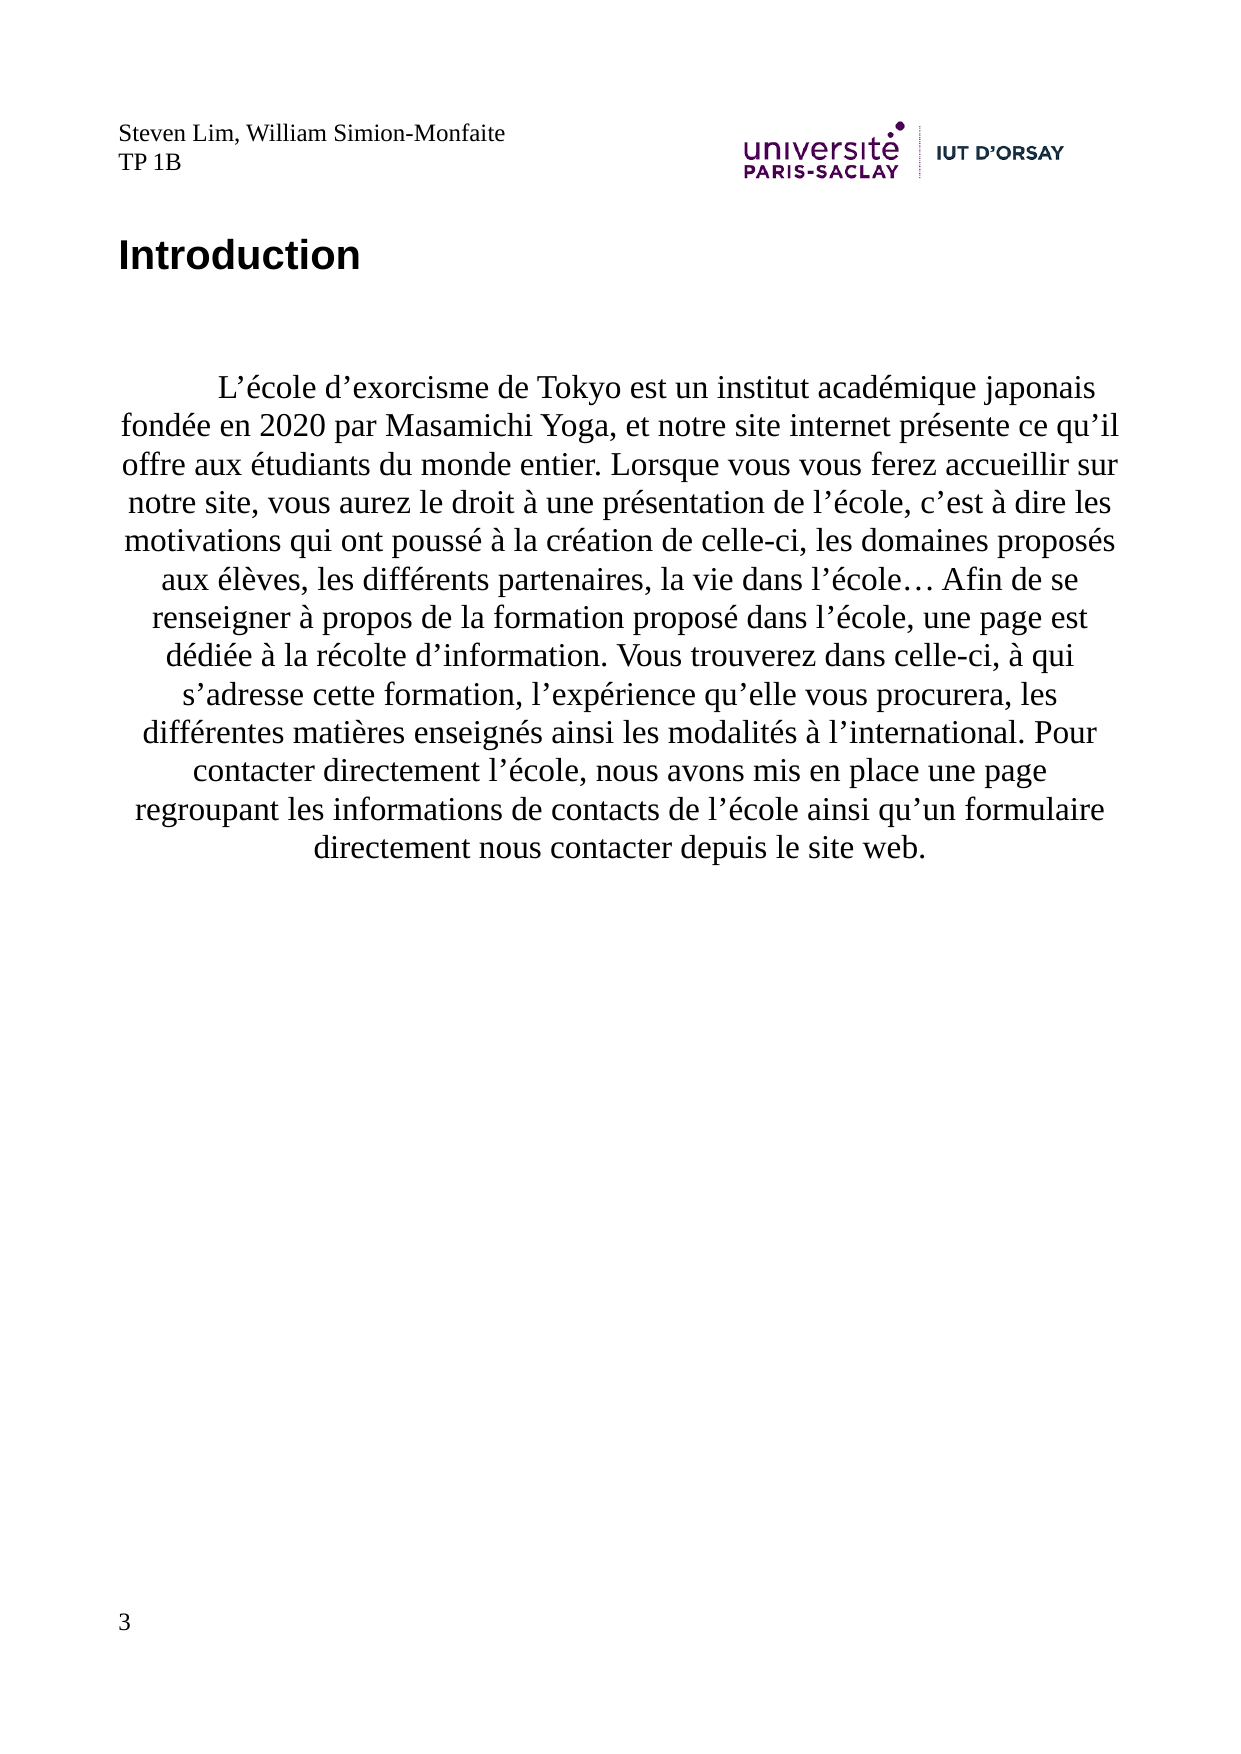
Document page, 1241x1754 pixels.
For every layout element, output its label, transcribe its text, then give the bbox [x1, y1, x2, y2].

subtitle Introduction [118, 230, 1122, 278]
text L’école d’exorcisme de Tokyo est un institut académique japonais fondée en 2020 par Masamichi Yoga, et notre site internet présente ce qu’il offre aux étudiants du monde entier. Lorsque vous vous ferez accueillir sur notre site, vous aurez le droit à une présentation de l’école, c’est à dire les motivations qui ont poussé à la création de celle-ci, les domaines proposés aux élèves, les différents partenaires, la vie dans l’école… Afin de se renseigner à propos de la formation proposé dans l’école, une page est dédiée à la récolte d’information. Vous trouverez dans celle-ci, à qui s’adresse cette formation, l’expérience qu’elle vous procurera, les différentes matières enseignés ainsi les modalités à l’international. Pour contacter directement l’école, nous avons mis en place une page regroupant les informations de contacts de l’école ainsi qu’un formulaire directement nous contacter depuis le site web. [118, 367, 1122, 866]
picture [729, 106, 1116, 193]
